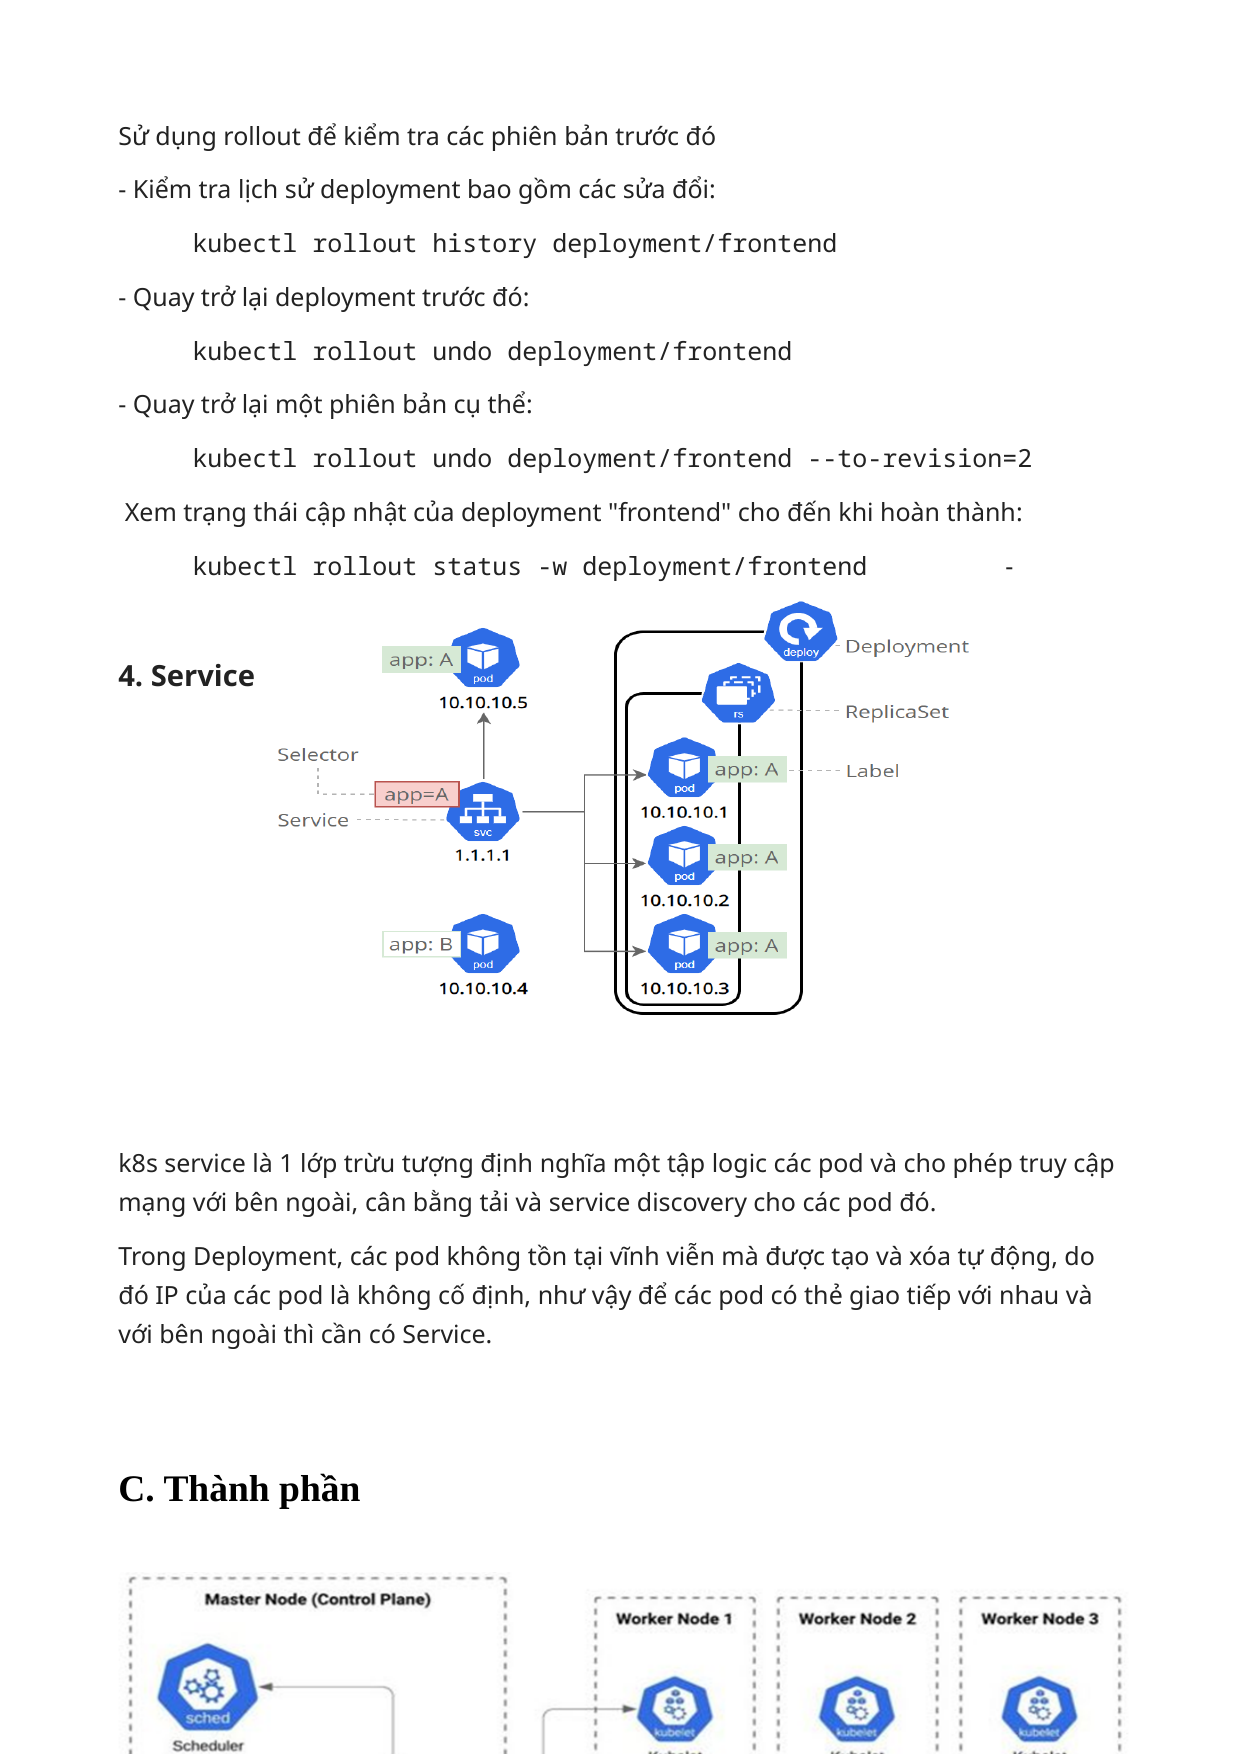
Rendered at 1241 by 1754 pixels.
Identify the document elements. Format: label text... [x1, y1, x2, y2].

text kubectl rollout history deployment/frontend [118, 226, 1122, 260]
text - Kiểm tra lịch sử deployment bao gồm các sửa đổi: [118, 172, 1122, 206]
text kubectl rollout status -w deployment/frontend - [118, 548, 1122, 582]
text 4. Service [118, 656, 268, 695]
text [977, 656, 1122, 695]
picture [268, 600, 977, 1027]
text k8s service là 1 lớp trừu tượng định nghĩa một tập logic các pod và cho phép truy cập mạng với bên ngoài, cân bằng tải và service discovery cho các pod đó. [118, 1146, 1122, 1219]
picture [118, 1572, 1133, 1754]
text Sử dụng rollout để kiểm tra các phiên bản trước đó [118, 118, 1122, 152]
text Trong Deployment, các pod không tồn tại vĩnh viễn mà được tạo và xóa tự động, do đó IP của các pod là không cố định, như vậy để các pod có thẻ giao tiếp với nhau và với bên ngoài thì cần có Service. [118, 1239, 1122, 1351]
text - Quay trở lại deployment trước đó: [118, 279, 1122, 313]
text Xem trạng thái cập nhật của deployment "frontend" cho đến khi hoàn thành: [118, 494, 1122, 528]
text kubectl rollout undo deployment/frontend --to-revision=2 [118, 441, 1122, 475]
text - Quay trở lại một phiên bản cụ thể: [118, 387, 1122, 421]
text C. Thành phần [118, 1466, 1122, 1509]
text kubectl rollout undo deployment/frontend [118, 333, 1122, 367]
